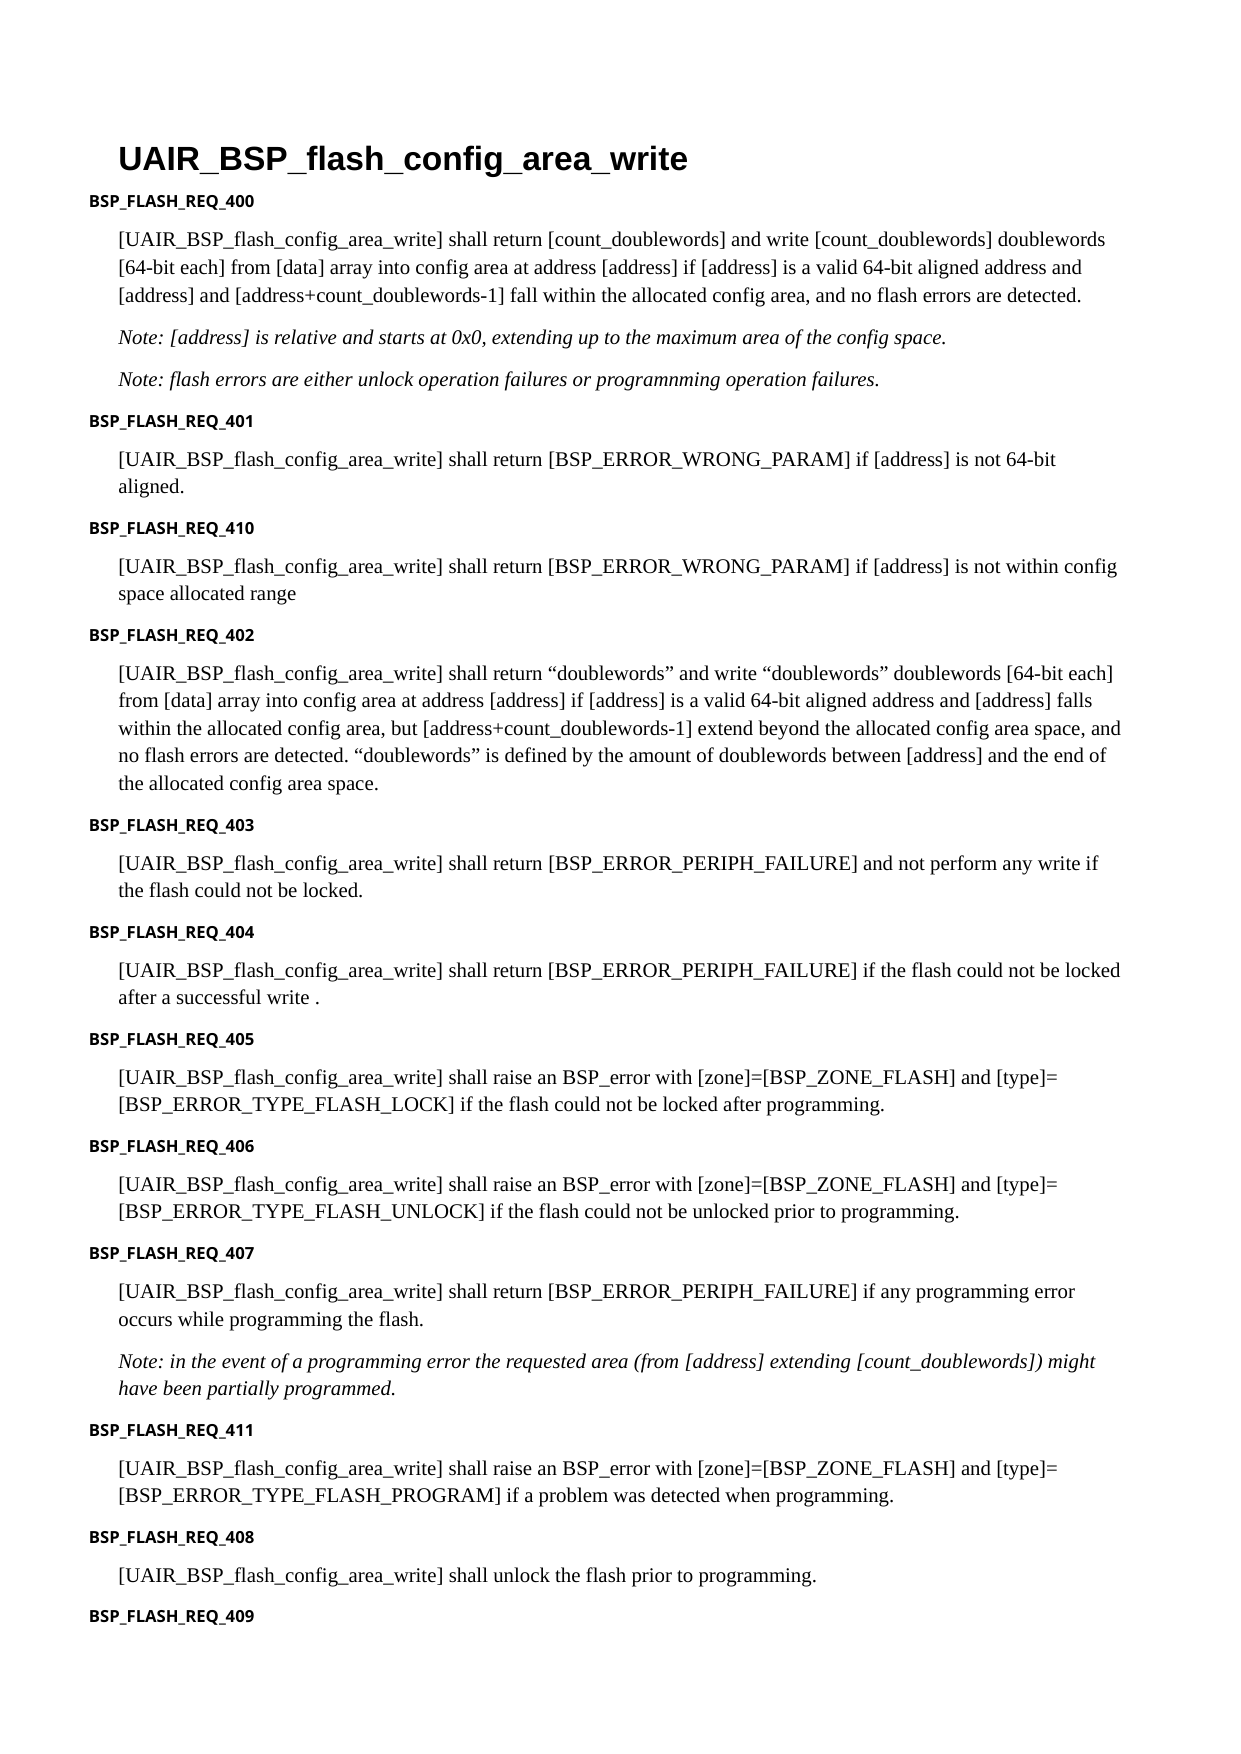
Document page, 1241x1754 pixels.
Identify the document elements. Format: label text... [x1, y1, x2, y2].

subtitle UAIR_BSP_flash_config_area_write [118, 139, 1122, 178]
text BSP_FLASH_REQ_410 [89, 516, 1122, 539]
text BSP_FLASH_REQ_408 [89, 1526, 1122, 1548]
text BSP_FLASH_REQ_402 [89, 623, 1122, 646]
text [UAIR_BSP_flash_config_area_write] shall return [BSP_ERROR_PERIPH_FAILURE] if the flash could not be locked after a successful write . [118, 958, 1122, 1009]
text BSP_FLASH_REQ_409 [89, 1605, 1122, 1628]
text BSP_FLASH_REQ_400 [89, 190, 1122, 213]
text [UAIR_BSP_flash_config_area_write] shall return [count_doublewords] and write [count_doublewords] doublewords [64-bit each] from [data] array into config area at address [address] if [address] is a valid 64-bit aligned address and [address] and [address+count_doublewords-1] fall within the allocated config area, and no flash errors are detected. [118, 227, 1122, 307]
text BSP_FLASH_REQ_411 [89, 1418, 1122, 1441]
text [UAIR_BSP_flash_config_area_write] shall raise an BSP_error with [zone]=[BSP_ZONE_FLASH] and [type]= [BSP_ERROR_TYPE_FLASH_PROGRAM] if a problem was detected when programming. [118, 1456, 1122, 1507]
text [UAIR_BSP_flash_config_area_write] shall return “doublewords” and write “doublewords” doublewords [64-bit each] from [data] array into config area at address [address] if [address] is a valid 64-bit aligned address and [address] falls within the allocated config area, but [address+count_doublewords-1] extend beyond the allocated config area space, and no flash errors are detected. “doublewords” is defined by the amount of doublewords between [address] and the end of the allocated config area space. [118, 661, 1122, 795]
text Note: [address] is relative and starts at 0x0, extending up to the maximum area of the config space. [118, 325, 1122, 349]
text [UAIR_BSP_flash_config_area_write] shall return [BSP_ERROR_PERIPH_FAILURE] if any programming error occurs while programming the flash. [118, 1279, 1122, 1331]
text [UAIR_BSP_flash_config_area_write] shall unlock the flash prior to programming. [118, 1563, 1122, 1587]
text BSP_FLASH_REQ_405 [89, 1027, 1122, 1050]
text Note: in the event of a programming error the requested area (from [address] extending [count_doublewords]) might have been partially programmed. [118, 1349, 1122, 1400]
text [UAIR_BSP_flash_config_area_write] shall return [BSP_ERROR_WRONG_PARAM] if [address] is not 64-bit aligned. [118, 446, 1122, 498]
text [UAIR_BSP_flash_config_area_write] shall raise an BSP_error with [zone]=[BSP_ZONE_FLASH] and [type]= [BSP_ERROR_TYPE_FLASH_LOCK] if the flash could not be locked after programming. [118, 1065, 1122, 1116]
text BSP_FLASH_REQ_404 [89, 920, 1122, 943]
text Note: flash errors are either unlock operation failures or programnming operation failures. [118, 367, 1122, 391]
text BSP_FLASH_REQ_401 [89, 409, 1122, 432]
text BSP_FLASH_REQ_403 [89, 813, 1122, 836]
text BSP_FLASH_REQ_407 [89, 1242, 1122, 1264]
text [UAIR_BSP_flash_config_area_write] shall return [BSP_ERROR_PERIPH_FAILURE] and not perform any write if the flash could not be locked. [118, 851, 1122, 902]
text BSP_FLASH_REQ_406 [89, 1134, 1122, 1157]
text [UAIR_BSP_flash_config_area_write] shall return [BSP_ERROR_WRONG_PARAM] if [address] is not within config space allocated range [118, 553, 1122, 605]
text [UAIR_BSP_flash_config_area_write] shall raise an BSP_error with [zone]=[BSP_ZONE_FLASH] and [type]= [BSP_ERROR_TYPE_FLASH_UNLOCK] if the flash could not be unlocked prior to programming. [118, 1172, 1122, 1223]
